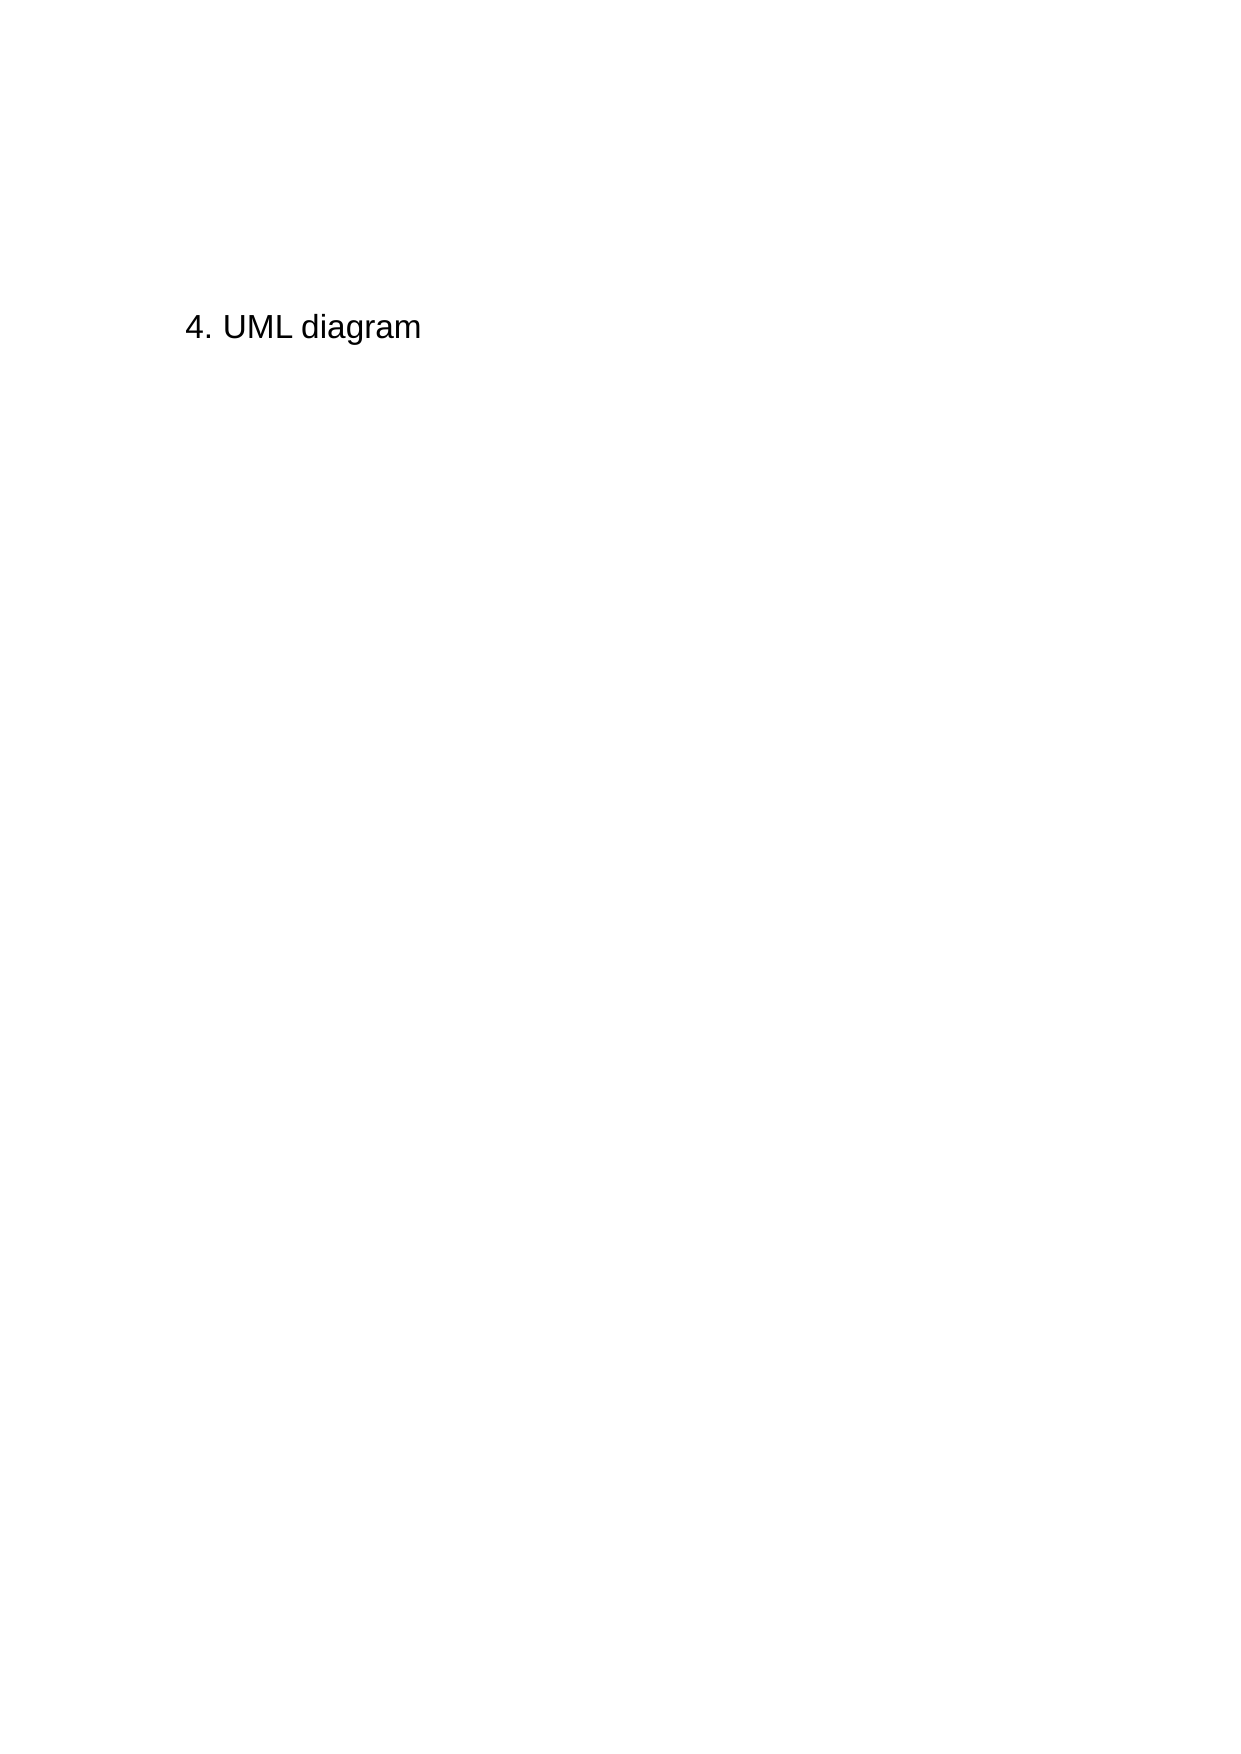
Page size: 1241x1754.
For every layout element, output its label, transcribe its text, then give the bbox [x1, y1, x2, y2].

subtitle UML diagram [185, 307, 1093, 345]
